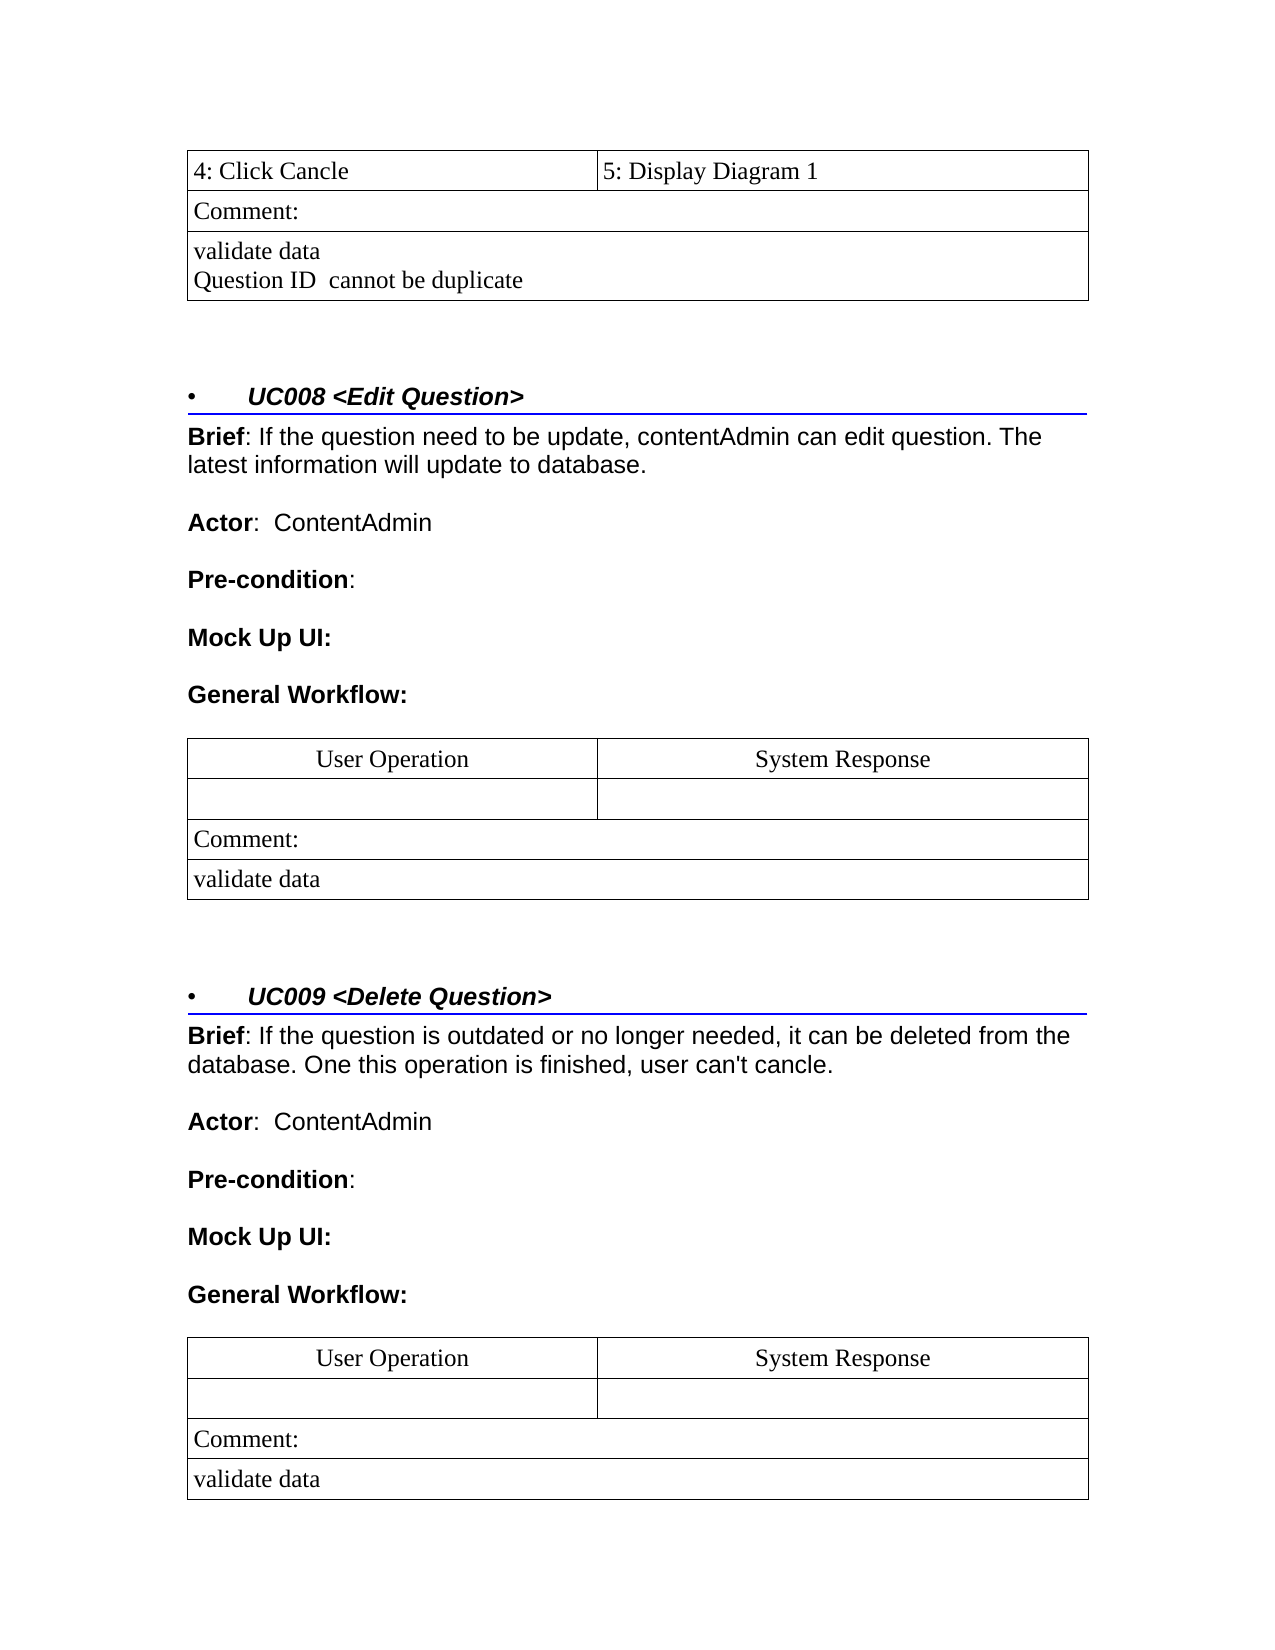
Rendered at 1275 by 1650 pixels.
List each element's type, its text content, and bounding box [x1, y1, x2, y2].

table_header User Operation [188, 739, 597, 778]
text General Workflow: [187, 1280, 1087, 1308]
table_cell validate data [188, 860, 1088, 899]
table_cell validate data Question ID cannot be duplicate [188, 232, 1088, 300]
table_cell [188, 1379, 597, 1418]
table_cell Comment: [188, 820, 1088, 859]
text General Workflow: [187, 680, 1087, 709]
text Pre-condition: [187, 565, 1087, 594]
table_cell 4: Click Cancle [188, 151, 597, 190]
text Brief: If the question is outdated or no longer needed, it can be deleted from the database. One this operation is finished, user can't cancle. [187, 1021, 1087, 1078]
table_cell Comment: [188, 191, 1088, 231]
table_cell Comment: [188, 1419, 1088, 1458]
table_cell [598, 1379, 1088, 1418]
table_cell [188, 779, 597, 818]
table_header User Operation [188, 1338, 597, 1377]
text Mock Up UI: [187, 1222, 1087, 1251]
table_cell validate data [188, 1459, 1088, 1498]
text Brief: If the question need to be update, contentAdmin can edit question. The latest information will update to database. [187, 422, 1087, 479]
table_header System Response [598, 739, 1088, 778]
text Mock Up UI: [187, 623, 1087, 652]
table_cell [598, 779, 1088, 818]
subtitle UC009 <Delete Question> [187, 982, 1087, 1015]
table_header System Response [598, 1338, 1088, 1377]
text Pre-condition: [187, 1165, 1087, 1193]
table_cell 5: Display Diagram 1 [598, 151, 1088, 190]
text Actor: ContentAdmin [187, 1107, 1087, 1136]
subtitle UC008 <Edit Question> [187, 382, 1087, 415]
text Actor: ContentAdmin [187, 508, 1087, 537]
